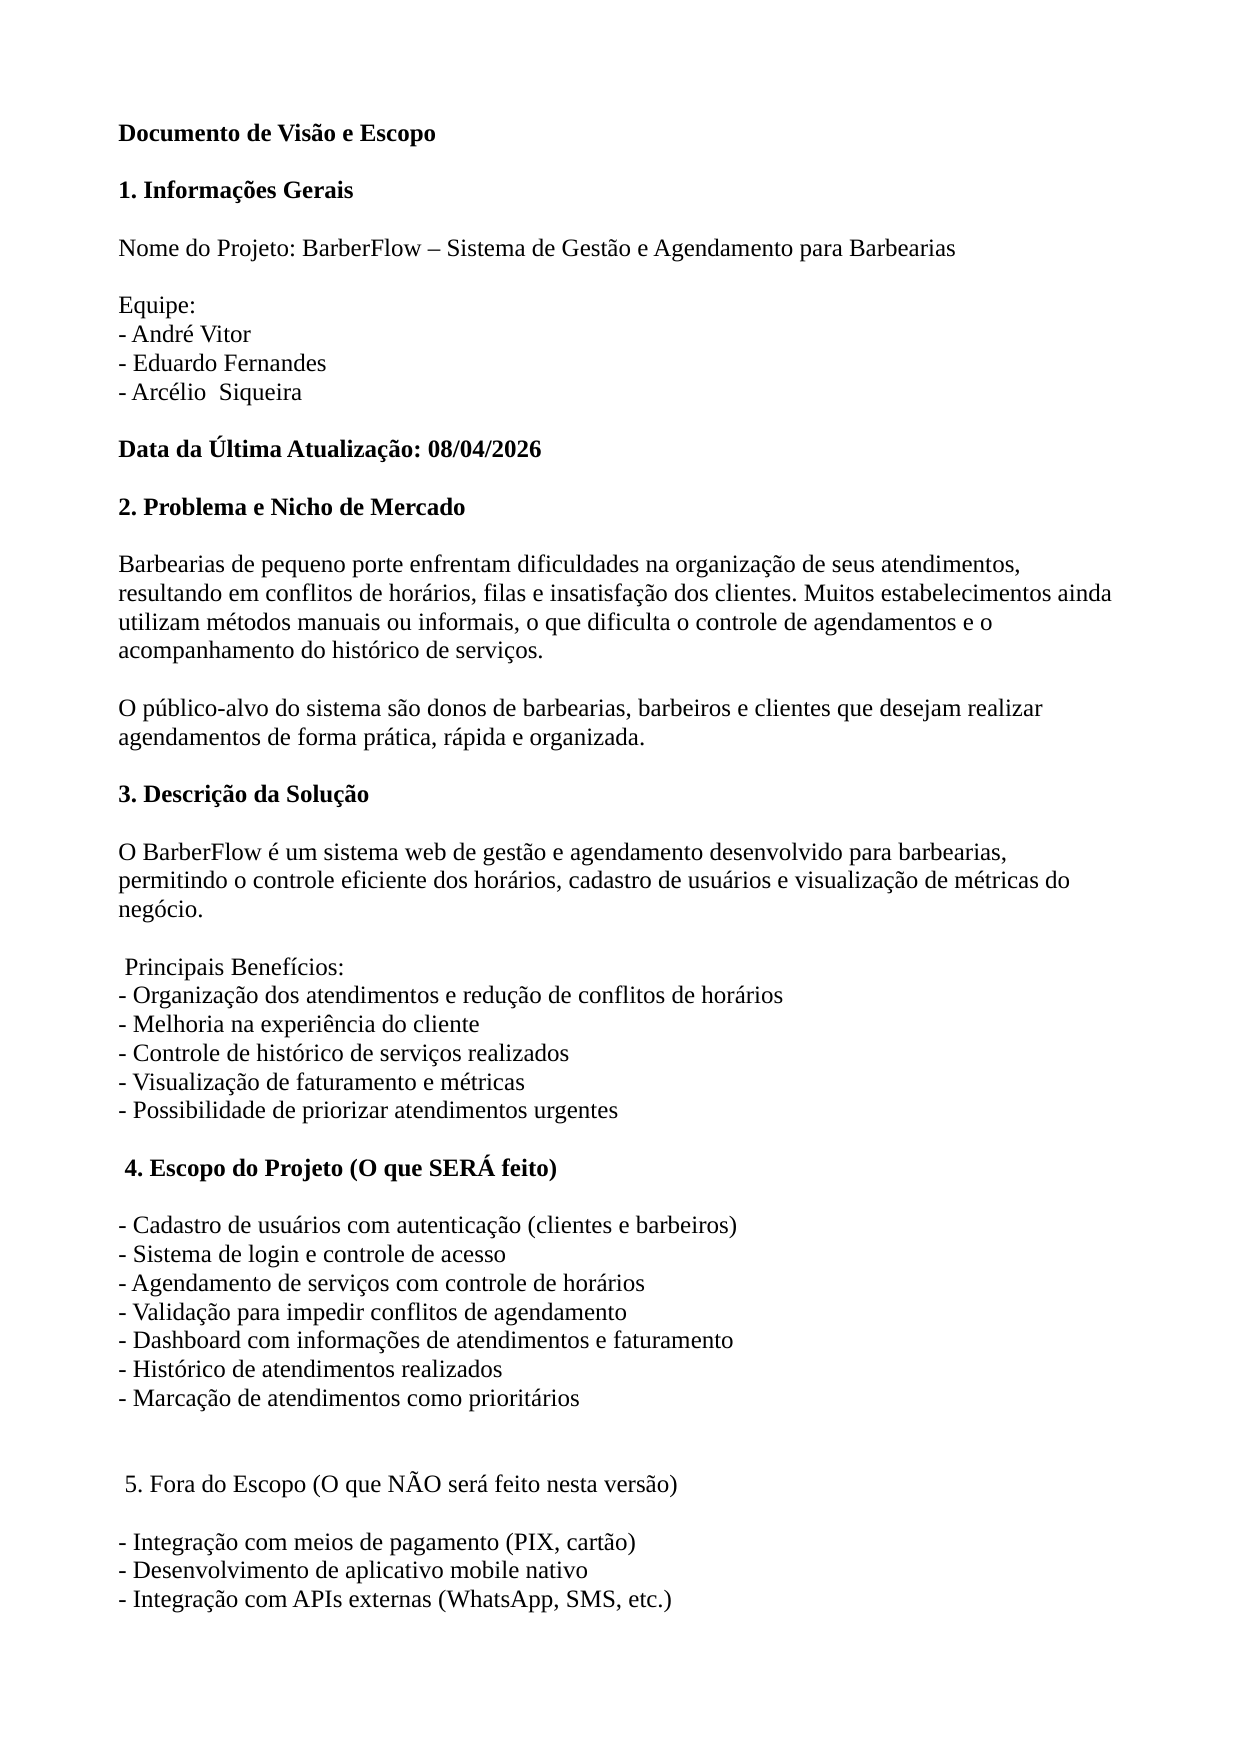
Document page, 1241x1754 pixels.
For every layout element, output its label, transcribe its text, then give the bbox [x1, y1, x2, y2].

text Documento de Visão e Escopo [118, 118, 1122, 147]
text - Marcação de atendimentos como prioritários [118, 1383, 1122, 1412]
text - Eduardo Fernandes [118, 348, 1122, 377]
text Barbearias de pequeno porte enfrentam dificuldades na organização de seus atendimentos, resultando em conflitos de horários, filas e insatisfação dos clientes. Muitos estabelecimentos ainda utilizam métodos manuais ou informais, o que dificulta o controle de agendamentos e o acompanhamento do histórico de serviços. [118, 549, 1122, 664]
text 1. Informações Gerais [118, 176, 1122, 204]
text Principais Benefícios: [118, 952, 1122, 981]
text - Visualização de faturamento e métricas [118, 1067, 1122, 1096]
text - Sistema de login e controle de acesso [118, 1239, 1122, 1268]
text 5. Fora do Escopo (O que NÃO será feito nesta versão) [118, 1469, 1122, 1498]
text Nome do Projeto: BarberFlow – Sistema de Gestão e Agendamento para Barbearias [118, 233, 1122, 262]
text Data da Última Atualização: 08/04/2026 [118, 434, 1122, 463]
text - Organização dos atendimentos e redução de conflitos de horários [118, 981, 1122, 1009]
text - Integração com meios de pagamento (PIX, cartão) [118, 1527, 1122, 1556]
text - André Vitor [118, 319, 1122, 348]
text - Cadastro de usuários com autenticação (clientes e barbeiros) [118, 1211, 1122, 1239]
text - Dashboard com informações de atendimentos e faturamento [118, 1326, 1122, 1354]
text - Melhoria na experiência do cliente [118, 1009, 1122, 1038]
text - Desenvolvimento de aplicativo mobile nativo [118, 1556, 1122, 1584]
text - Histórico de atendimentos realizados [118, 1354, 1122, 1383]
text - Integração com APIs externas (WhatsApp, SMS, etc.) [118, 1584, 1122, 1613]
text Equipe: [118, 291, 1122, 319]
text O público-alvo do sistema são donos de barbearias, barbeiros e clientes que desejam realizar agendamentos de forma prática, rápida e organizada. [118, 693, 1122, 751]
text 2. Problema e Nicho de Mercado [118, 492, 1122, 521]
text - Arcélio Siqueira [118, 377, 1122, 406]
text - Validação para impedir conflitos de agendamento [118, 1297, 1122, 1326]
text - Controle de histórico de serviços realizados [118, 1038, 1122, 1067]
text - Possibilidade de priorizar atendimentos urgentes [118, 1096, 1122, 1124]
text - Agendamento de serviços com controle de horários [118, 1268, 1122, 1297]
text O BarberFlow é um sistema web de gestão e agendamento desenvolvido para barbearias, permitindo o controle eficiente dos horários, cadastro de usuários e visualização de métricas do negócio. [118, 837, 1122, 923]
text 4. Escopo do Projeto (O que SERÁ feito) [118, 1153, 1122, 1182]
text 3. Descrição da Solução [118, 779, 1122, 808]
